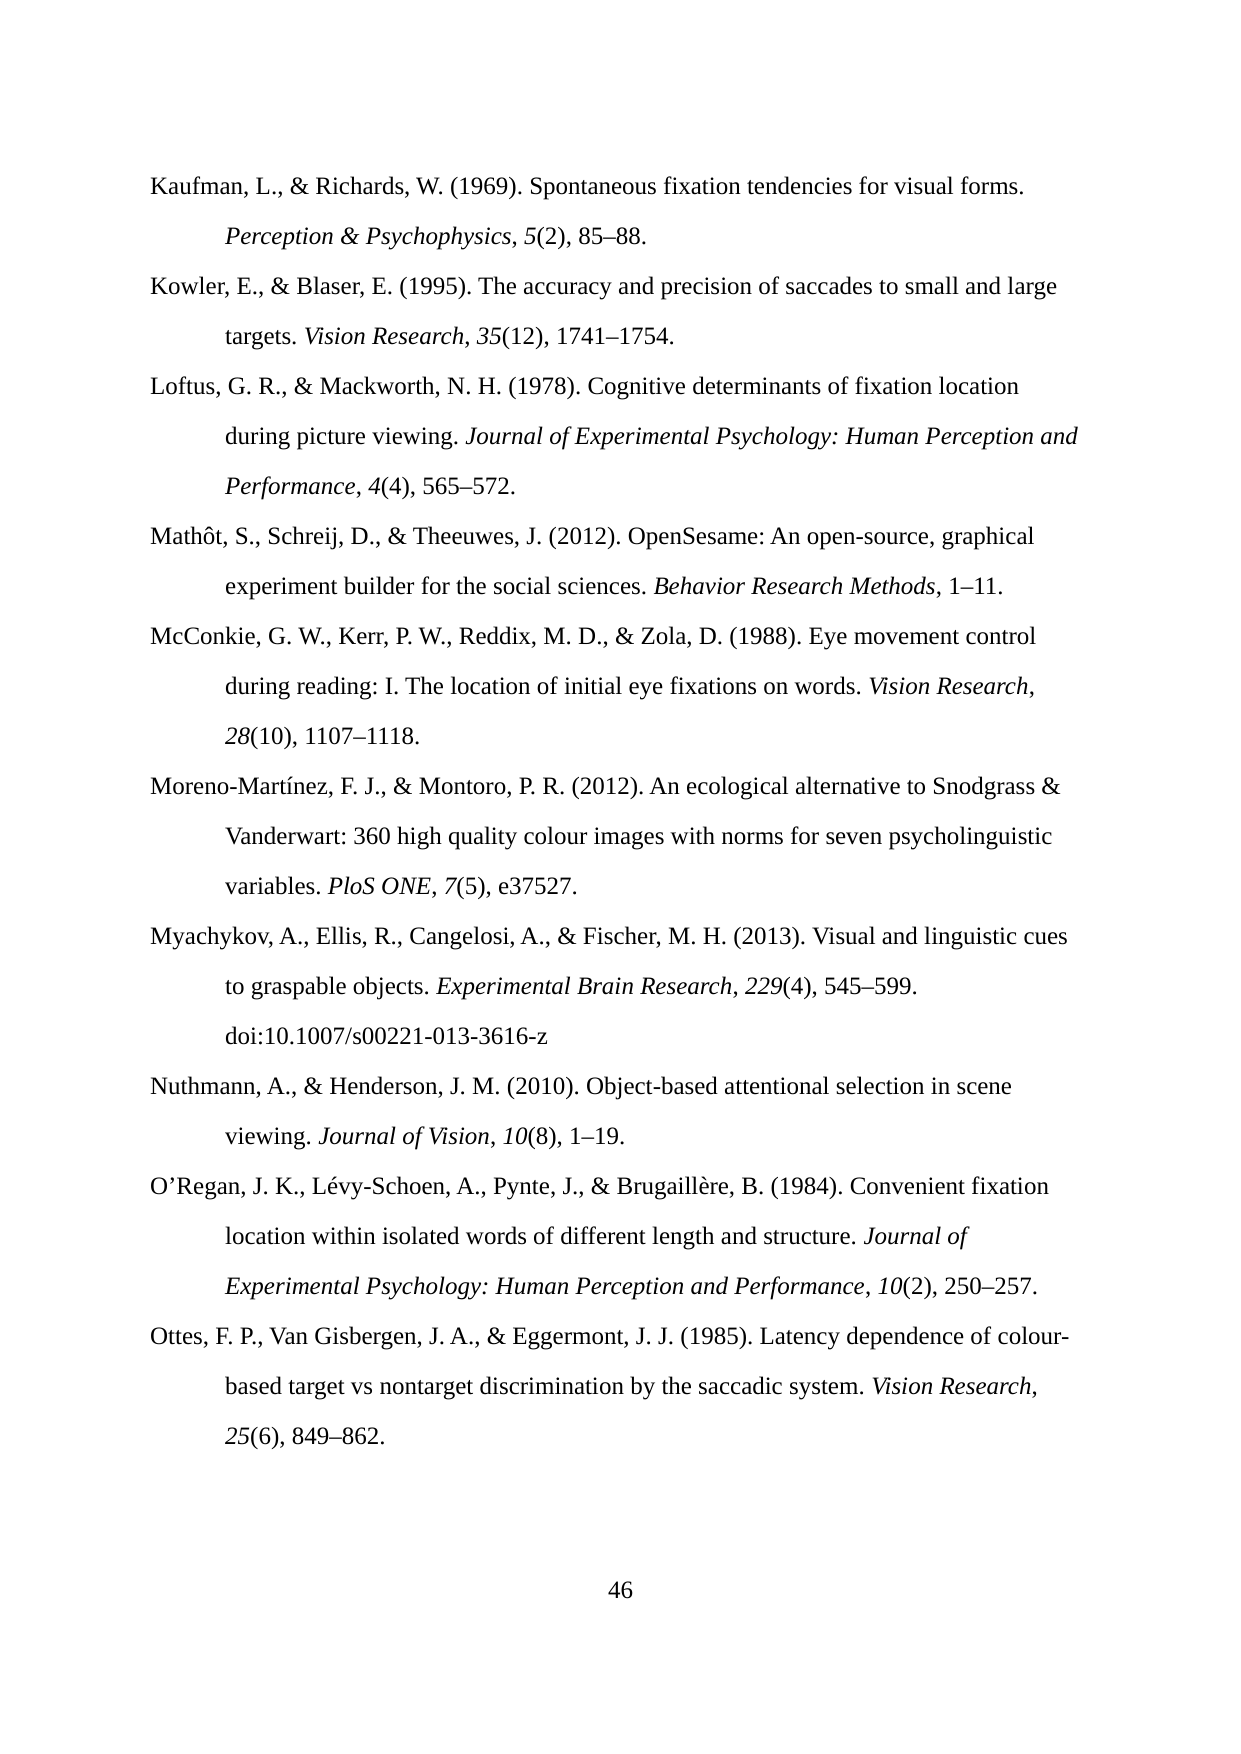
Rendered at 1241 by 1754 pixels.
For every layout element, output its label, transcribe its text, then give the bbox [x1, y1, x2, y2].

text O’Regan, J. K., Lévy-Schoen, A., Pynte, J., & Brugaillère, B. (1984). Convenient fixation location within isolated words of different length and structure. Journal of Experimental Psychology: Human Perception and Performance, 10(2), 250–257. [150, 1150, 1091, 1300]
text McConkie, G. W., Kerr, P. W., Reddix, M. D., & Zola, D. (1988). Eye movement control during reading: I. The location of initial eye fixations on words. Vision Research, 28(10), 1107–1118. [150, 600, 1091, 750]
text Ottes, F. P., Van Gisbergen, J. A., & Eggermont, J. J. (1985). Latency dependence of colour-based target vs nontarget discrimination by the saccadic system. Vision Research, 25(6), 849–862. [150, 1300, 1091, 1450]
text Myachykov, A., Ellis, R., Cangelosi, A., & Fischer, M. H. (2013). Visual and linguistic cues to graspable objects. Experimental Brain Research, 229(4), 545–599. doi:10.1007/s00221-013-3616-z [150, 900, 1091, 1050]
text Kaufman, L., & Richards, W. (1969). Spontaneous fixation tendencies for visual forms. Perception & Psychophysics, 5(2), 85–88. [150, 150, 1091, 250]
text Loftus, G. R., & Mackworth, N. H. (1978). Cognitive determinants of fixation location during picture viewing. Journal of Experimental Psychology: Human Perception and Performance, 4(4), 565–572. [150, 350, 1091, 500]
text Moreno-Martínez, F. J., & Montoro, P. R. (2012). An ecological alternative to Snodgrass & Vanderwart: 360 high quality colour images with norms for seven psycholinguistic variables. PloS ONE, 7(5), e37527. [150, 750, 1091, 900]
text Mathôt, S., Schreij, D., & Theeuwes, J. (2012). OpenSesame: An open-source, graphical experiment builder for the social sciences. Behavior Research Methods, 1–11. [150, 500, 1091, 600]
text Kowler, E., & Blaser, E. (1995). The accuracy and precision of saccades to small and large targets. Vision Research, 35(12), 1741–1754. [150, 250, 1091, 350]
text Nuthmann, A., & Henderson, J. M. (2010). Object-based attentional selection in scene viewing. Journal of Vision, 10(8), 1–19. [150, 1050, 1091, 1150]
